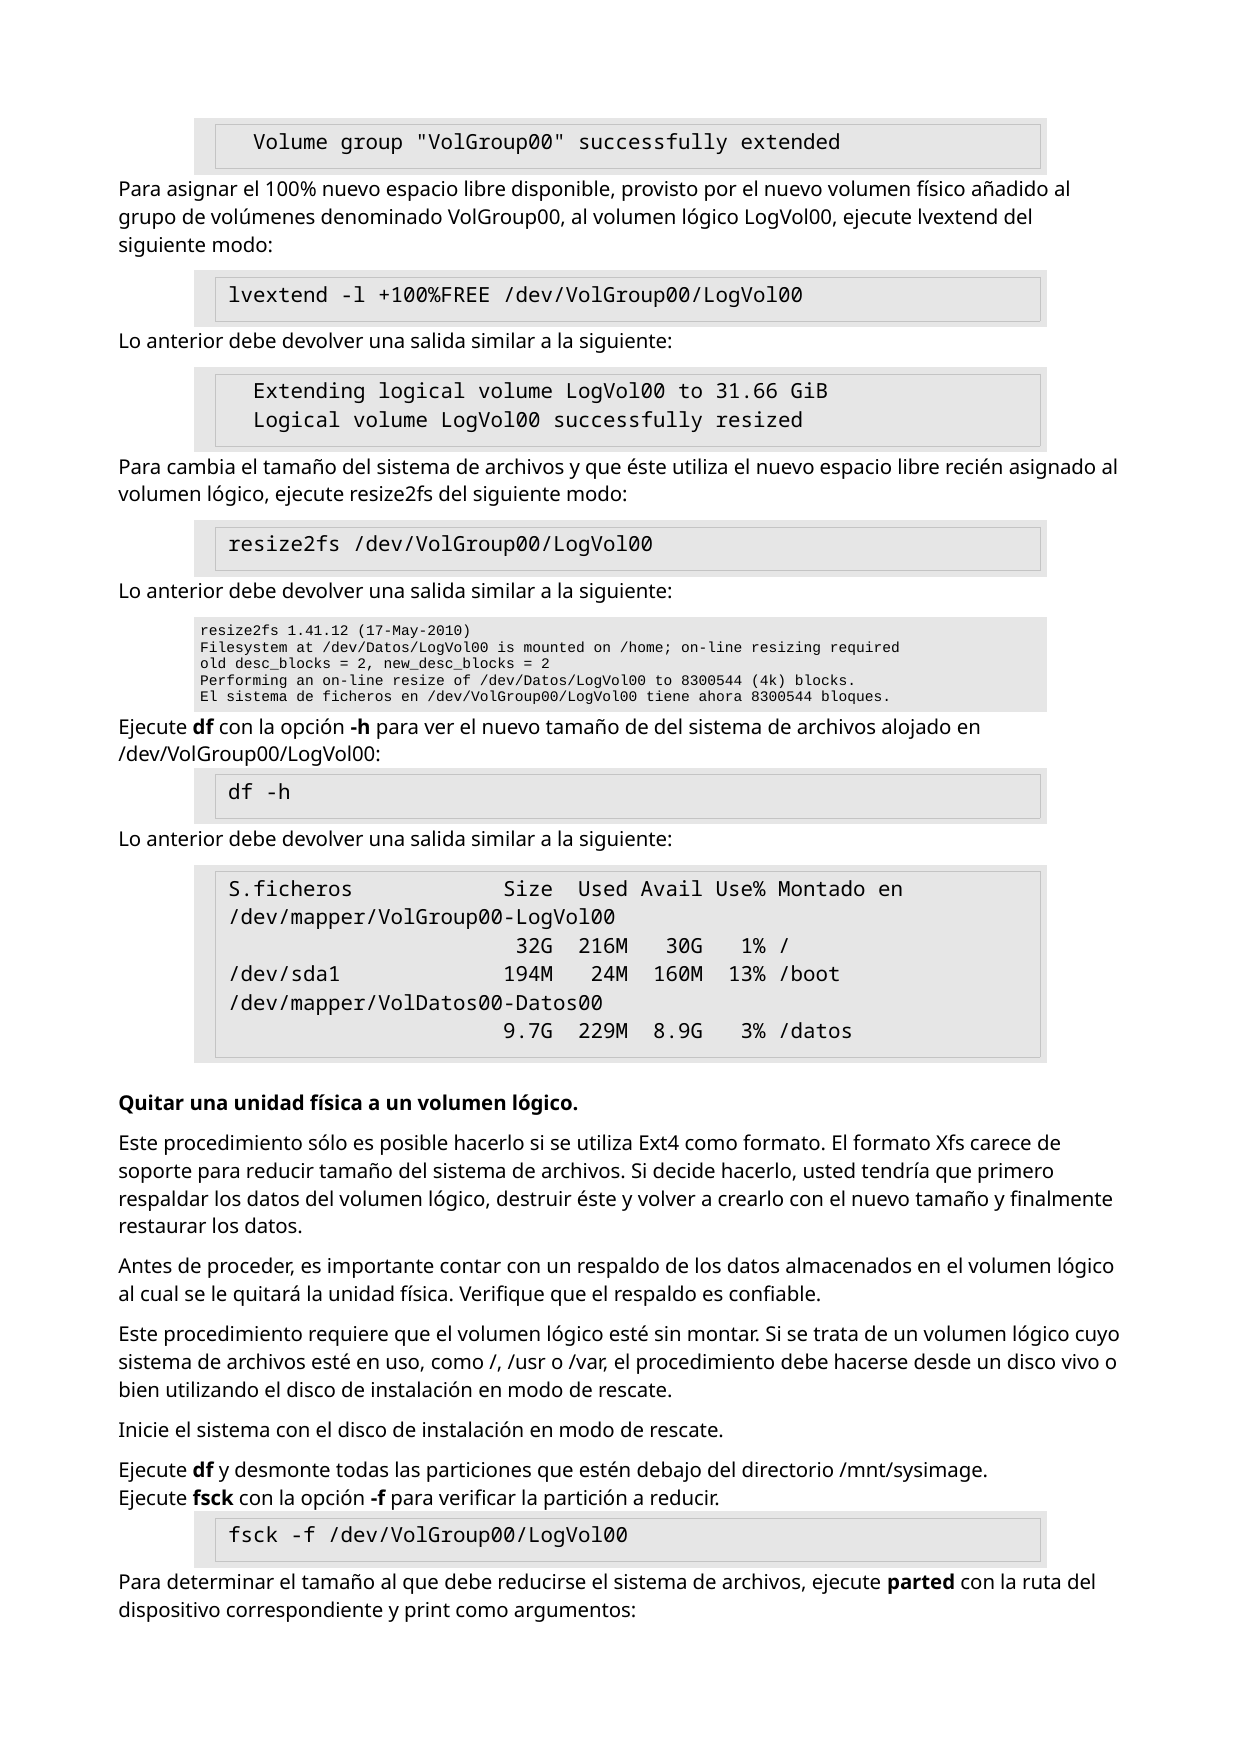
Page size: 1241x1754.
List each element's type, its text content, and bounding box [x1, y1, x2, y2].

text Ejecute fsck con la opción -f para verificar la partición a reducir. [118, 1483, 1122, 1511]
text Antes de proceder, es importante contar con un respaldo de los datos almacenados en el volumen lógico al cual se le quitará la unidad física. Verifique que el respaldo es confiable. [118, 1252, 1122, 1307]
table_header df -h [194, 768, 1047, 824]
text Para asignar el 100% nuevo espacio libre disponible, provisto por el nuevo volumen físico añadido al grupo de volúmenes denominado VolGroup00, al volumen lógico LogVol00, ejecute lvextend del siguiente modo: [118, 175, 1122, 258]
subtitle Quitar una unidad física a un volumen lógico. [118, 1088, 1122, 1116]
table_header lvextend -l +100%FREE /dev/VolGroup00/LogVol00 [194, 270, 1047, 327]
table_header S.ficheros Size Used Avail Use% Montado en /dev/mapper/VolGroup00-LogVol00 32G 216M 30G 1% / /dev/sda1 194M 24M 160M 13% /boot /dev/mapper/VolDatos00-Datos00 9.7G 229M 8.9G 3% /datos [194, 865, 1047, 1063]
text Ejecute df y desmonte todas las particiones que estén debajo del directorio /mnt/sysimage. [118, 1456, 1122, 1483]
table_header resize2fs /dev/VolGroup00/LogVol00 [194, 520, 1047, 577]
table_header Extending logical volume LogVol00 to 31.66 GiB Logical volume LogVol00 successfully resized [194, 367, 1047, 452]
text Este procedimiento sólo es posible hacerlo si se utiliza Ext4 como formato. El formato Xfs carece de soporte para reducir tamaño del sistema de archivos. Si decide hacerlo, usted tendría que primero respaldar los datos del volumen lógico, destruir éste y volver a crearlo con el nuevo tamaño y finalmente restaurar los datos. [118, 1129, 1122, 1239]
text Ejecute df con la opción -h para ver el nuevo tamaño de del sistema de archivos alojado en /dev/VolGroup00/LogVol00: [118, 712, 1122, 768]
text Para cambia el tamaño del sistema de archivos y que éste utiliza el nuevo espacio libre recién asignado al volumen lógico, ejecute resize2fs del siguiente modo: [118, 452, 1122, 508]
text Lo anterior debe devolver una salida similar a la siguiente: [118, 577, 1122, 604]
table_header fsck -f /dev/VolGroup00/LogVol00 [194, 1511, 1047, 1568]
table_header Volume group "VolGroup00" successfully extended [194, 118, 1047, 175]
text Para determinar el tamaño al que debe reducirse el sistema de archivos, ejecute parted con la ruta del dispositivo correspondiente y print como argumentos: [118, 1568, 1122, 1623]
text Lo anterior debe devolver una salida similar a la siguiente: [118, 824, 1122, 852]
text Inicie el sistema con el disco de instalación en modo de rescate. [118, 1416, 1122, 1443]
text Este procedimiento requiere que el volumen lógico esté sin montar. Si se trata de un volumen lógico cuyo sistema de archivos esté en uso, como /, /usr o /var, el procedimiento debe hacerse desde un disco vivo o bien utilizando el disco de instalación en modo de rescate. [118, 1320, 1122, 1403]
table_header resize2fs 1.41.12 (17-May-2010) Filesystem at /dev/Datos/LogVol00 is mounted on /home; on-line resizing required old desc_blocks = 2, new_desc_blocks = 2 Performing an on-line resize of /dev/Datos/LogVol00 to 8300544 (4k) blocks. El sistema de ficheros en /dev/VolGroup00/LogVol00 tiene ahora 8300544 bloques. [194, 617, 1047, 712]
text Lo anterior debe devolver una salida similar a la siguiente: [118, 327, 1122, 355]
